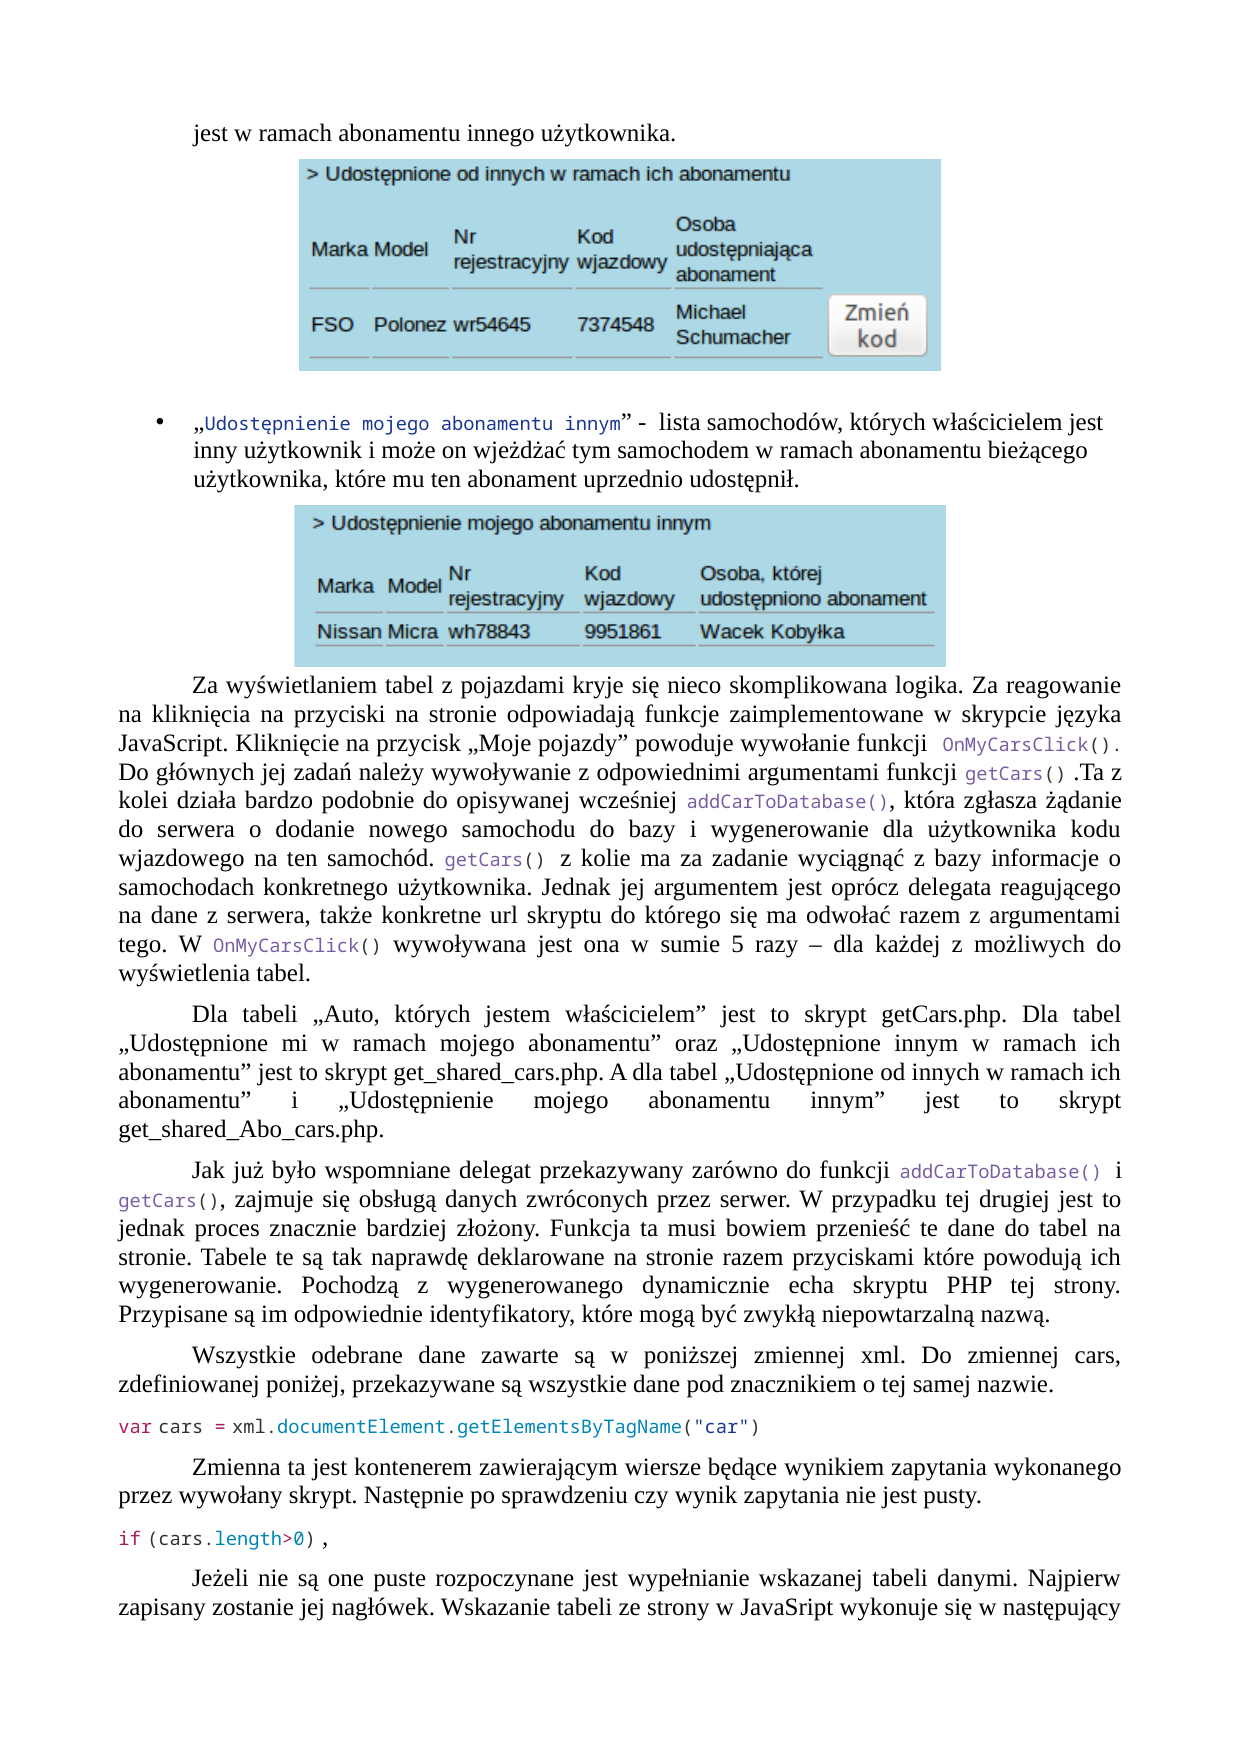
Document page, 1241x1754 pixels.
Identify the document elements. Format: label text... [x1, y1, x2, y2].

text Wszystkie odebrane dane zawarte są w poniższej zmiennej xml. Do zmiennej cars, zdefiniowanej poniżej, przekazywane są wszystkie dane pod znacznikiem o tej samej nazwie. [118, 1341, 1122, 1398]
text Zmienna ta jest kontenerem zawierającym wiersze będące wynikiem zapytania wykonanego przez wywołany skrypt. Następnie po sprawdzeniu czy wynik zapytania nie jest pusty. [118, 1452, 1122, 1509]
text if (cars.length>0) , [118, 1522, 1122, 1551]
picture [294, 505, 946, 667]
text Za wyświetlaniem tabel z pojazdami kryje się nieco skomplikowana logika. Za reagowanie na kliknięcia na przyciski na stronie odpowiadają funkcje zaimplementowane w skrypcie języka JavaScript. Kliknięcie na przycisk „Moje pojazdy” powoduje wywołanie funkcji OnMyCarsClick(). Do głównych jej zadań należy wywoływanie z odpowiednimi argumentami funkcji getCars() .Ta z kolei działa bardzo podobnie do opisywanej wcześniej addCarToDatabase(), która zgłasza żądanie do serwera o dodanie nowego samochodu do bazy i wygenerowanie dla użytkownika kodu wjazdowego na ten samochód. getCars() z kolie ma za zadanie wyciągnąć z bazy informacje o samochodach konkretnego użytkownika. Jednak jej argumentem jest oprócz delegata reagującego na dane z serwera, także konkretne url skryptu do którego się ma odwołać razem z argumentami tego. W OnMyCarsClick() wywoływana jest ona w sumie 5 razy – dla każdej z możliwych do wyświetlenia tabel. [118, 671, 1122, 987]
list jest w ramach abonamentu innego użytkownika. [156, 118, 1122, 147]
list „Udostępnienie mojego abonamentu innym” - lista samochodów, których właścicielem jest inny użytkownik i może on wjeżdżać tym samochodem w ramach abonamentu bieżącego użytkownika, które mu ten abonament uprzednio udostępnił. [156, 407, 1122, 493]
text Jeżeli nie są one puste rozpoczynane jest wypełnianie wskazanej tabeli danymi. Najpierw zapisany zostanie jej nagłówek. Wskazanie tabeli ze strony w JavaSript wykonuje się w następujący [118, 1563, 1122, 1621]
text Dla tabeli „Auto, których jestem właścicielem” jest to skrypt getCars.php. Dla tabel „Udostępnione mi w ramach mojego abonamentu” oraz „Udostępnione innym w ramach ich abonamentu” jest to skrypt get_shared_cars.php. A dla tabel „Udostępnione od innych w ramach ich abonamentu” i „Udostępnienie mojego abonamentu innym” jest to skrypt get_shared_Abo_cars.php. [118, 999, 1122, 1143]
text var cars = xml.documentElement.getElementsByTagName("car") [118, 1411, 1122, 1439]
picture [299, 159, 942, 371]
text Jak już było wspomniane delegat przekazywany zarówno do funkcji addCarToDatabase() i getCars(), zajmuje się obsługą danych zwróconych przez serwer. W przypadku tej drugiej jest to jednak proces znacznie bardziej złożony. Funkcja ta musi bowiem przenieść te dane do tabel na stronie. Tabele te są tak naprawdę deklarowane na stronie razem przyciskami które powodują ich wygenerowanie. Pochodzą z wygenerowanego dynamicznie echa skryptu PHP tej strony. Przypisane są im odpowiednie identyfikatory, które mogą być zwykłą niepowtarzalną nazwą. [118, 1156, 1122, 1328]
